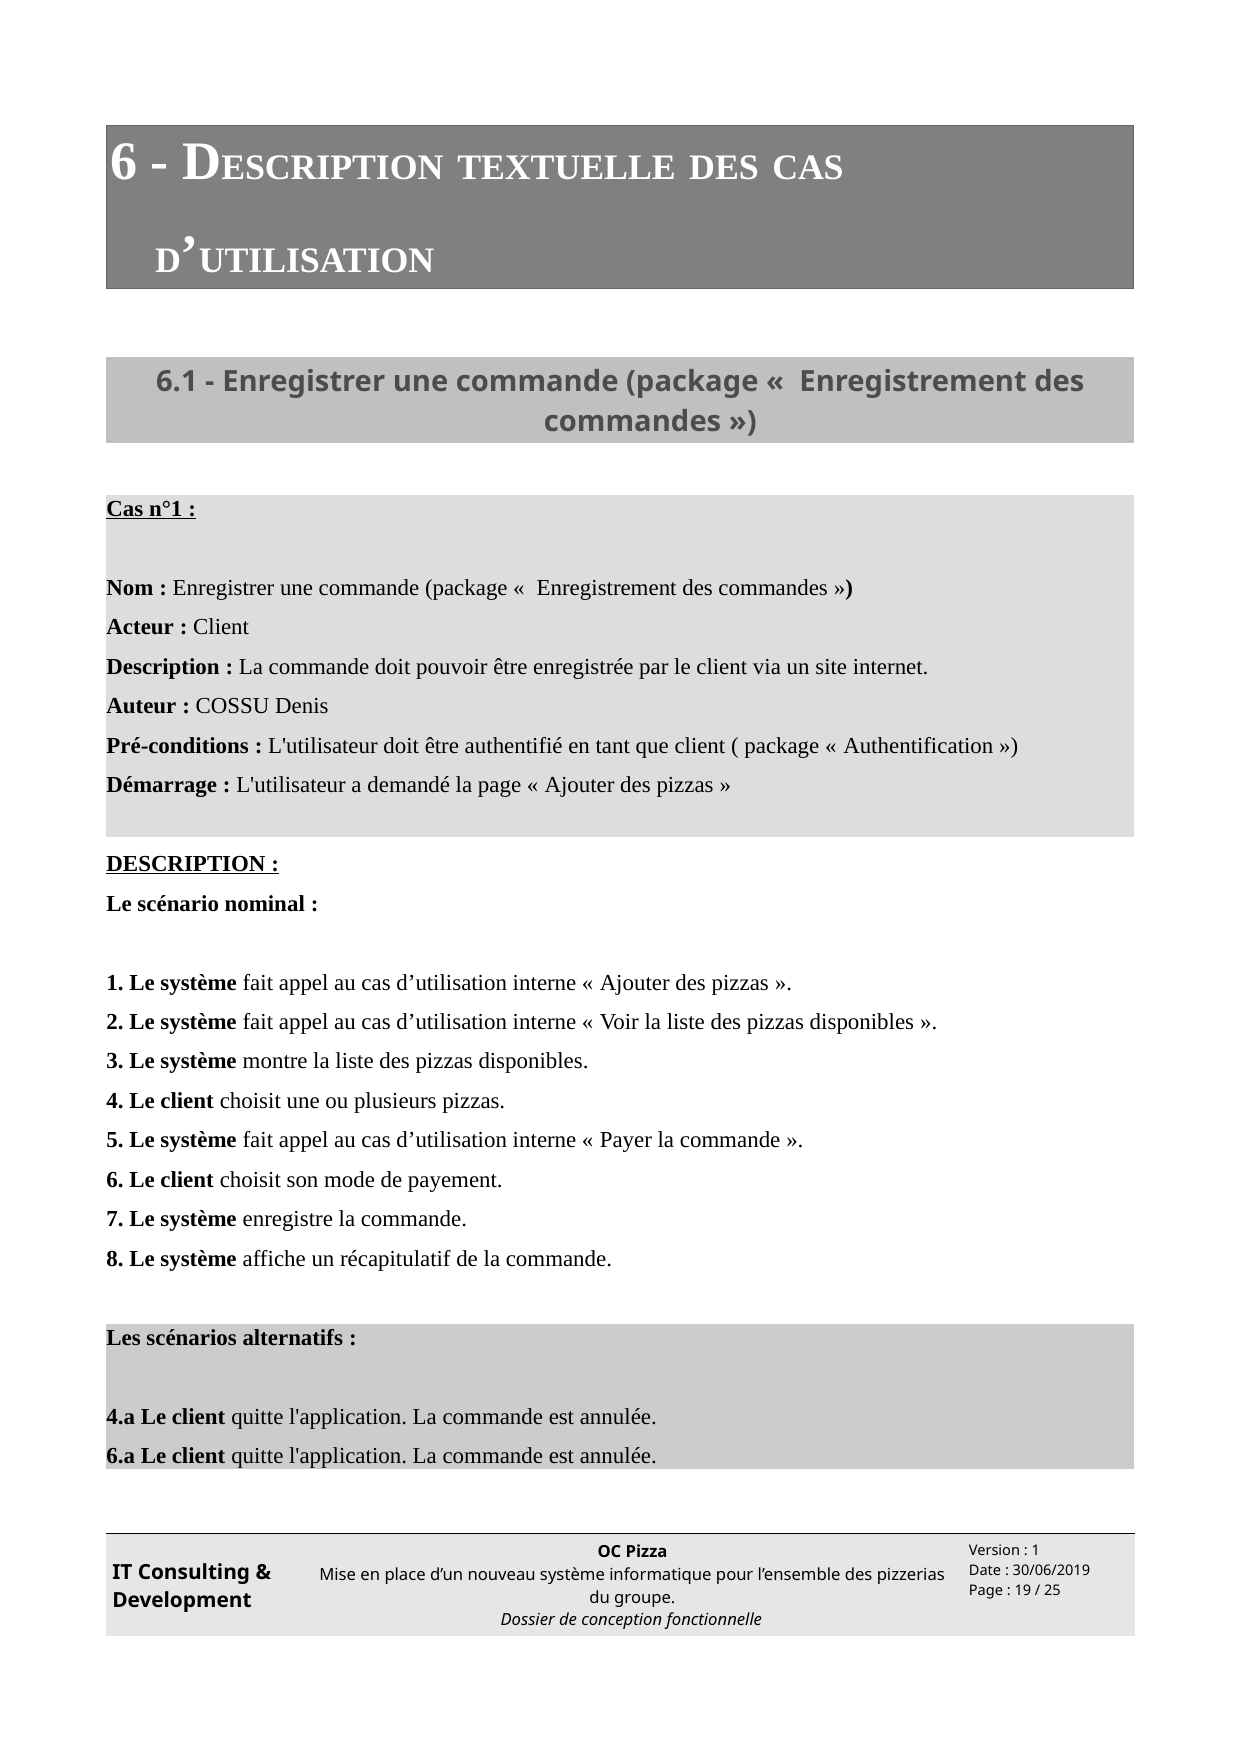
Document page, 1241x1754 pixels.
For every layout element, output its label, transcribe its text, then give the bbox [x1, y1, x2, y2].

text 8. Le système affiche un récapitulatif de la commande. [106, 1245, 1134, 1271]
text 7. Le système enregistre la commande. [106, 1206, 1134, 1232]
text Le scénario nominal : [106, 890, 1134, 916]
text Les scénarios alternatifs : [106, 1324, 1134, 1350]
subtitle Description textuelle des cas d’utilisation [107, 126, 1133, 288]
text 4.a Le client quitte l'application. La commande est annulée. [106, 1403, 1134, 1429]
text Acteur : Client [106, 613, 1134, 640]
text Démarrage : L'utilisateur a demandé la page « Ajouter des pizzas » [106, 771, 1134, 798]
text 3. Le système montre la liste des pizzas disponibles. [106, 1048, 1134, 1074]
text Description : La commande doit pouvoir être enregistrée par le client via un site internet. [106, 653, 1134, 679]
text 1. Le système fait appel au cas d’utilisation interne « Ajouter des pizzas ». 2. Le système fait appel au cas d’utilisation interne « Voir la liste des pizzas disponibles ». [106, 969, 1134, 1034]
subtitle Enregistrer une commande (package « Enregistrement des commandes ») [107, 358, 1133, 442]
text Auteur : COSSU Denis [106, 692, 1134, 719]
text 5. Le système fait appel au cas d’utilisation interne « Payer la commande ». [106, 1127, 1134, 1153]
text Nom : Enregistrer une commande (package « Enregistrement des commandes ») [106, 574, 1134, 600]
text 6.a Le client quitte l'application. La commande est annulée. [106, 1442, 1134, 1469]
text 6. Le client choisit son mode de payement. [106, 1166, 1134, 1192]
text 4. Le client choisit une ou plusieurs pizzas. [106, 1087, 1134, 1113]
text Cas n°1 : [106, 495, 1134, 521]
text DESCRIPTION : [106, 850, 1134, 877]
text Pré-conditions : L'utilisateur doit être authentifié en tant que client ( package « Authentification ») [106, 732, 1134, 758]
